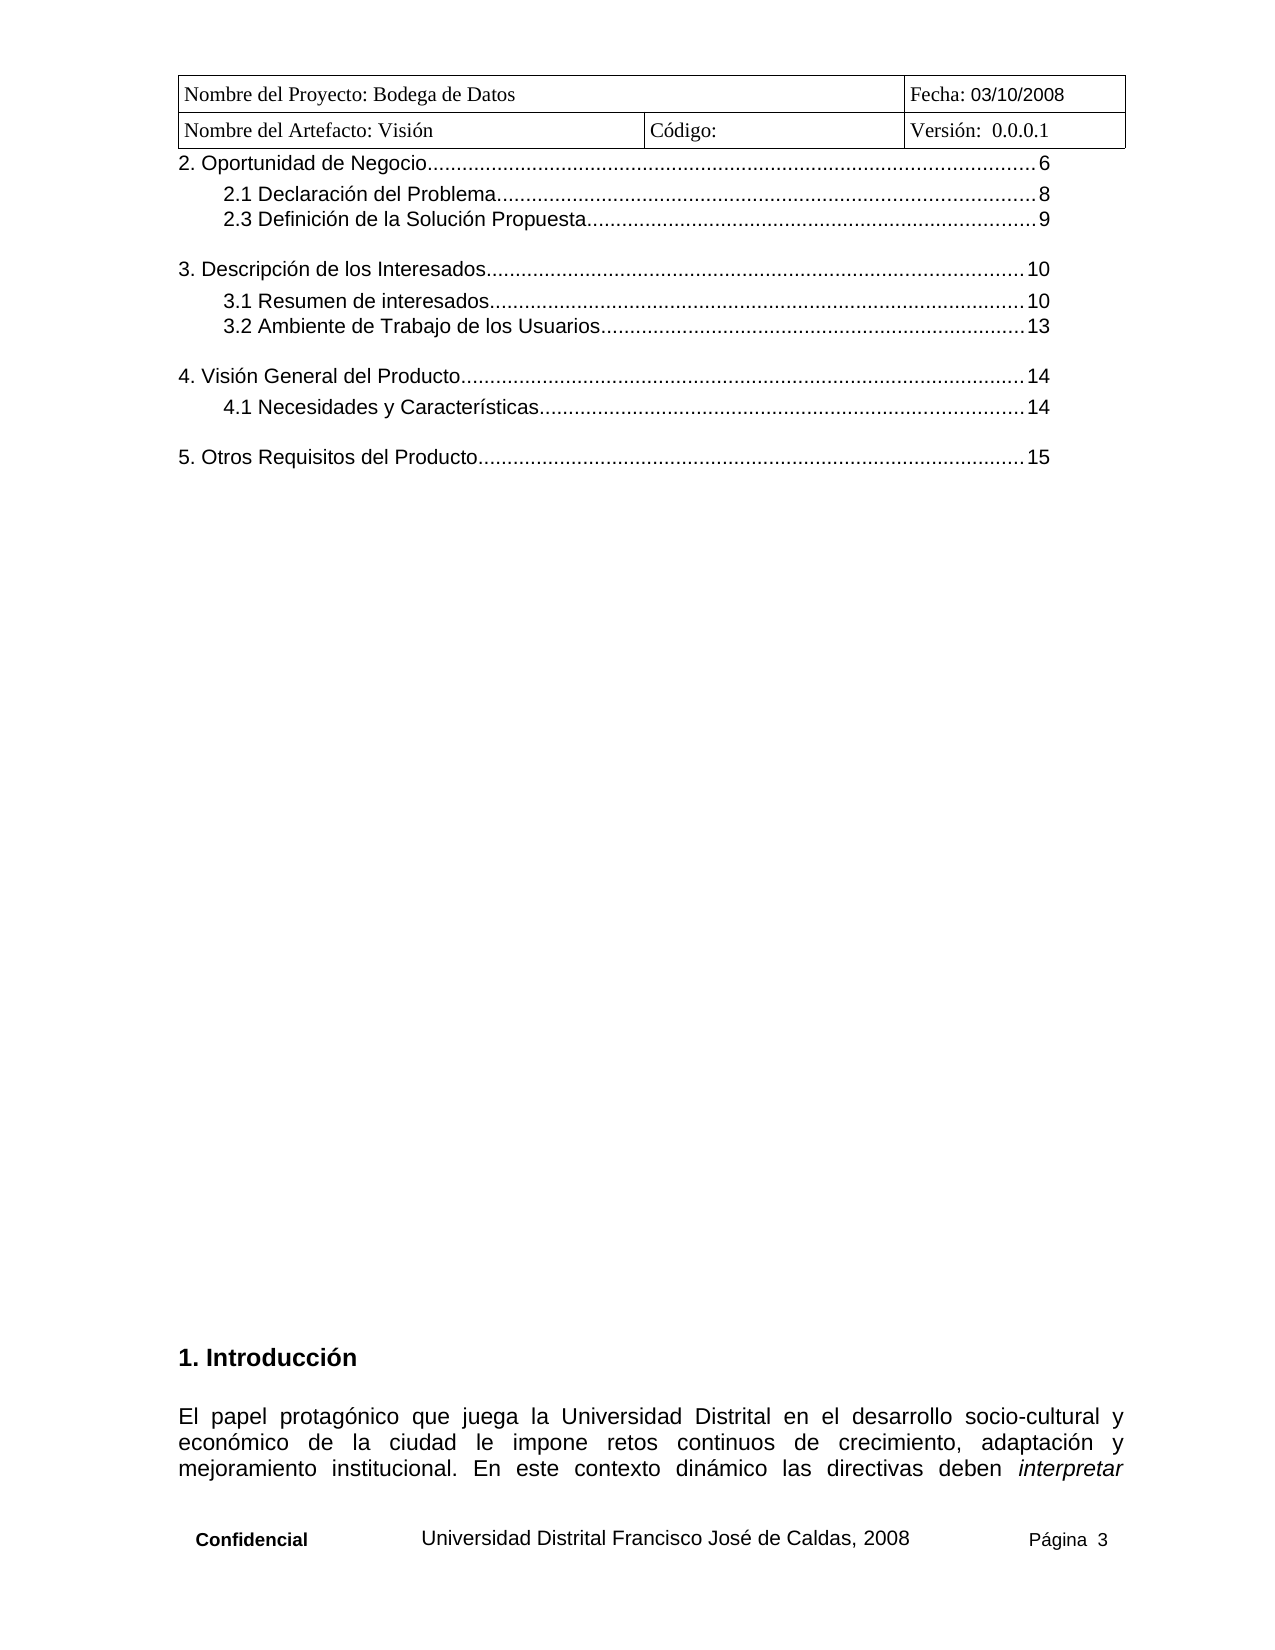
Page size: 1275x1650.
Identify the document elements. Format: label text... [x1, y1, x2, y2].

text 3. Descripción de los Interesados 10 [178, 256, 1050, 281]
text 3.2 Ambiente de Trabajo de los Usuarios 13 [223, 312, 1050, 337]
subtitle Introducción [178, 1343, 1125, 1371]
text 2.3 Definición de la Solución Propuesta 9 [223, 206, 1050, 231]
text 5. Otros Requisitos del Producto 15 [178, 444, 1050, 469]
text 2.1 Declaración del Problema 8 [223, 181, 1050, 206]
text 4.1 Necesidades y Características 14 [223, 394, 1050, 419]
text El papel protagónico que juega la Universidad Distrital en el desarrollo socio-cultural y económico de la ciudad le impone retos continuos de crecimiento, adaptación y mejoramiento institucional. En este contexto dinámico las directivas deben interpretar [178, 1403, 1125, 1482]
text 3.1 Resumen de interesados 10 [223, 287, 1050, 312]
text 4. Visión General del Producto 14 [178, 362, 1050, 387]
